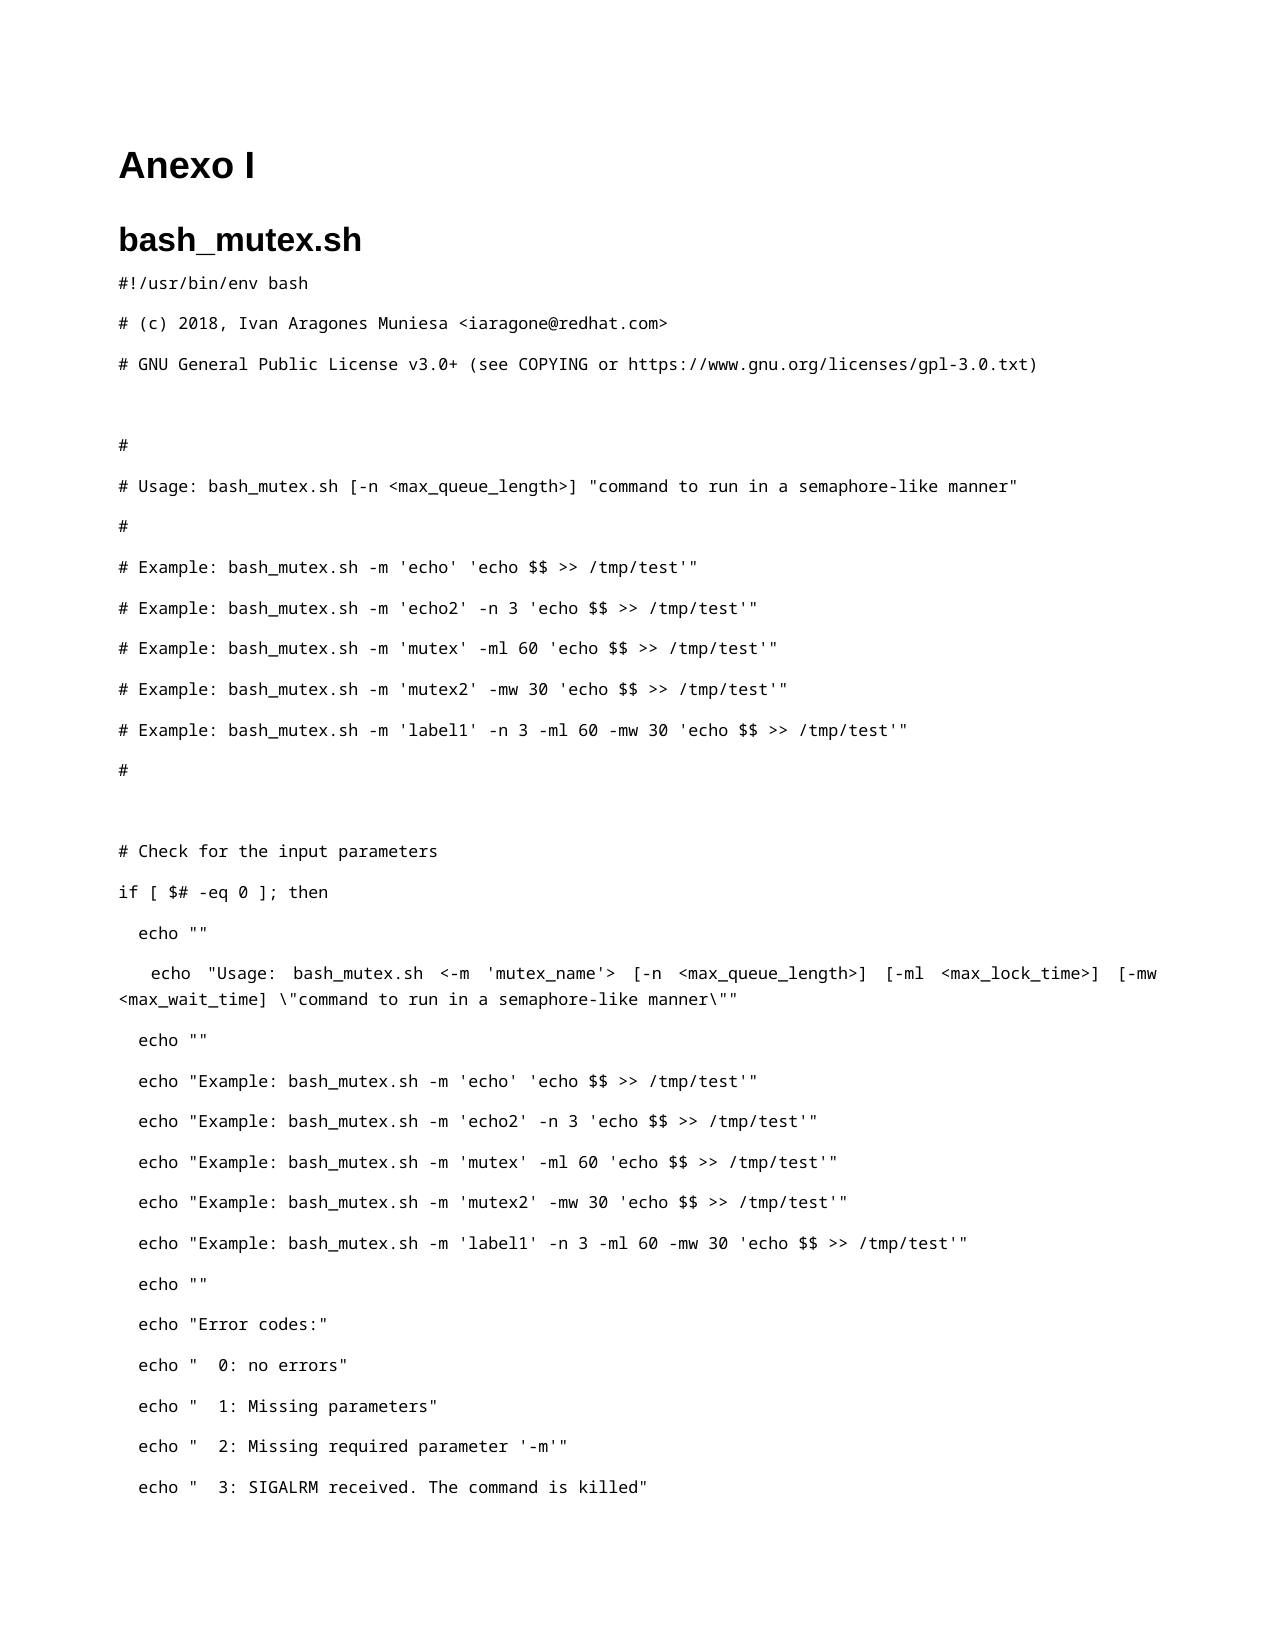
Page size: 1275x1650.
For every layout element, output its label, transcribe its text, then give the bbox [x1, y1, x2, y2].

text # Example: bash_mutex.sh -m 'echo2' -n 3 'echo $$ >> /tmp/test'" [118, 596, 1157, 619]
text echo "" [118, 1272, 1157, 1295]
text # Example: bash_mutex.sh -m 'echo' 'echo $$ >> /tmp/test'" [118, 556, 1157, 578]
text echo "Usage: bash_mutex.sh <-m 'mutex_name'> [-n <max_queue_length>] [-ml <max_lock_time>] [-mw <max_wait_time] \"command to run in a semaphore-like manner\"" [118, 962, 1157, 1011]
text # Usage: bash_mutex.sh [-n <max_queue_length>] "command to run in a semaphore-like manner" [118, 474, 1157, 497]
text echo "Example: bash_mutex.sh -m 'label1' -n 3 -ml 60 -mw 30 'echo $$ >> /tmp/test'" [118, 1232, 1157, 1254]
text echo "" [118, 921, 1157, 944]
text # Example: bash_mutex.sh -m 'mutex2' -mw 30 'echo $$ >> /tmp/test'" [118, 677, 1157, 700]
text # Example: bash_mutex.sh -m 'label1' -n 3 -ml 60 -mw 30 'echo $$ >> /tmp/test'" [118, 718, 1157, 741]
text # (c) 2018, Ivan Aragones Muniesa <iaragone@redhat.com> [118, 312, 1157, 334]
text echo " 1: Missing parameters" [118, 1394, 1157, 1417]
text #!/usr/bin/env bash [118, 271, 1157, 294]
text # [118, 515, 1157, 538]
text # [118, 759, 1157, 781]
text echo " 2: Missing required parameter '-m'" [118, 1435, 1157, 1457]
text # GNU General Public License v3.0+ (see COPYING or https://www.gnu.org/licenses/gpl-3.0.txt) [118, 352, 1157, 375]
text if [ $# -eq 0 ]; then [118, 881, 1157, 903]
text # Example: bash_mutex.sh -m 'mutex' -ml 60 'echo $$ >> /tmp/test'" [118, 637, 1157, 659]
subtitle bash_mutex.sh [118, 220, 1157, 259]
subtitle Anexo I [118, 143, 1157, 187]
text echo "" [118, 1028, 1157, 1051]
text # [118, 434, 1157, 456]
text echo "Error codes:" [118, 1313, 1157, 1336]
text echo "Example: bash_mutex.sh -m 'echo' 'echo $$ >> /tmp/test'" [118, 1069, 1157, 1092]
text # Check for the input parameters [118, 840, 1157, 863]
text echo "Example: bash_mutex.sh -m 'echo2' -n 3 'echo $$ >> /tmp/test'" [118, 1110, 1157, 1132]
text echo "Example: bash_mutex.sh -m 'mutex2' -mw 30 'echo $$ >> /tmp/test'" [118, 1191, 1157, 1214]
text echo " 3: SIGALRM received. The command is killed" [118, 1475, 1157, 1498]
text echo "Example: bash_mutex.sh -m 'mutex' -ml 60 'echo $$ >> /tmp/test'" [118, 1150, 1157, 1173]
text echo " 0: no errors" [118, 1353, 1157, 1376]
